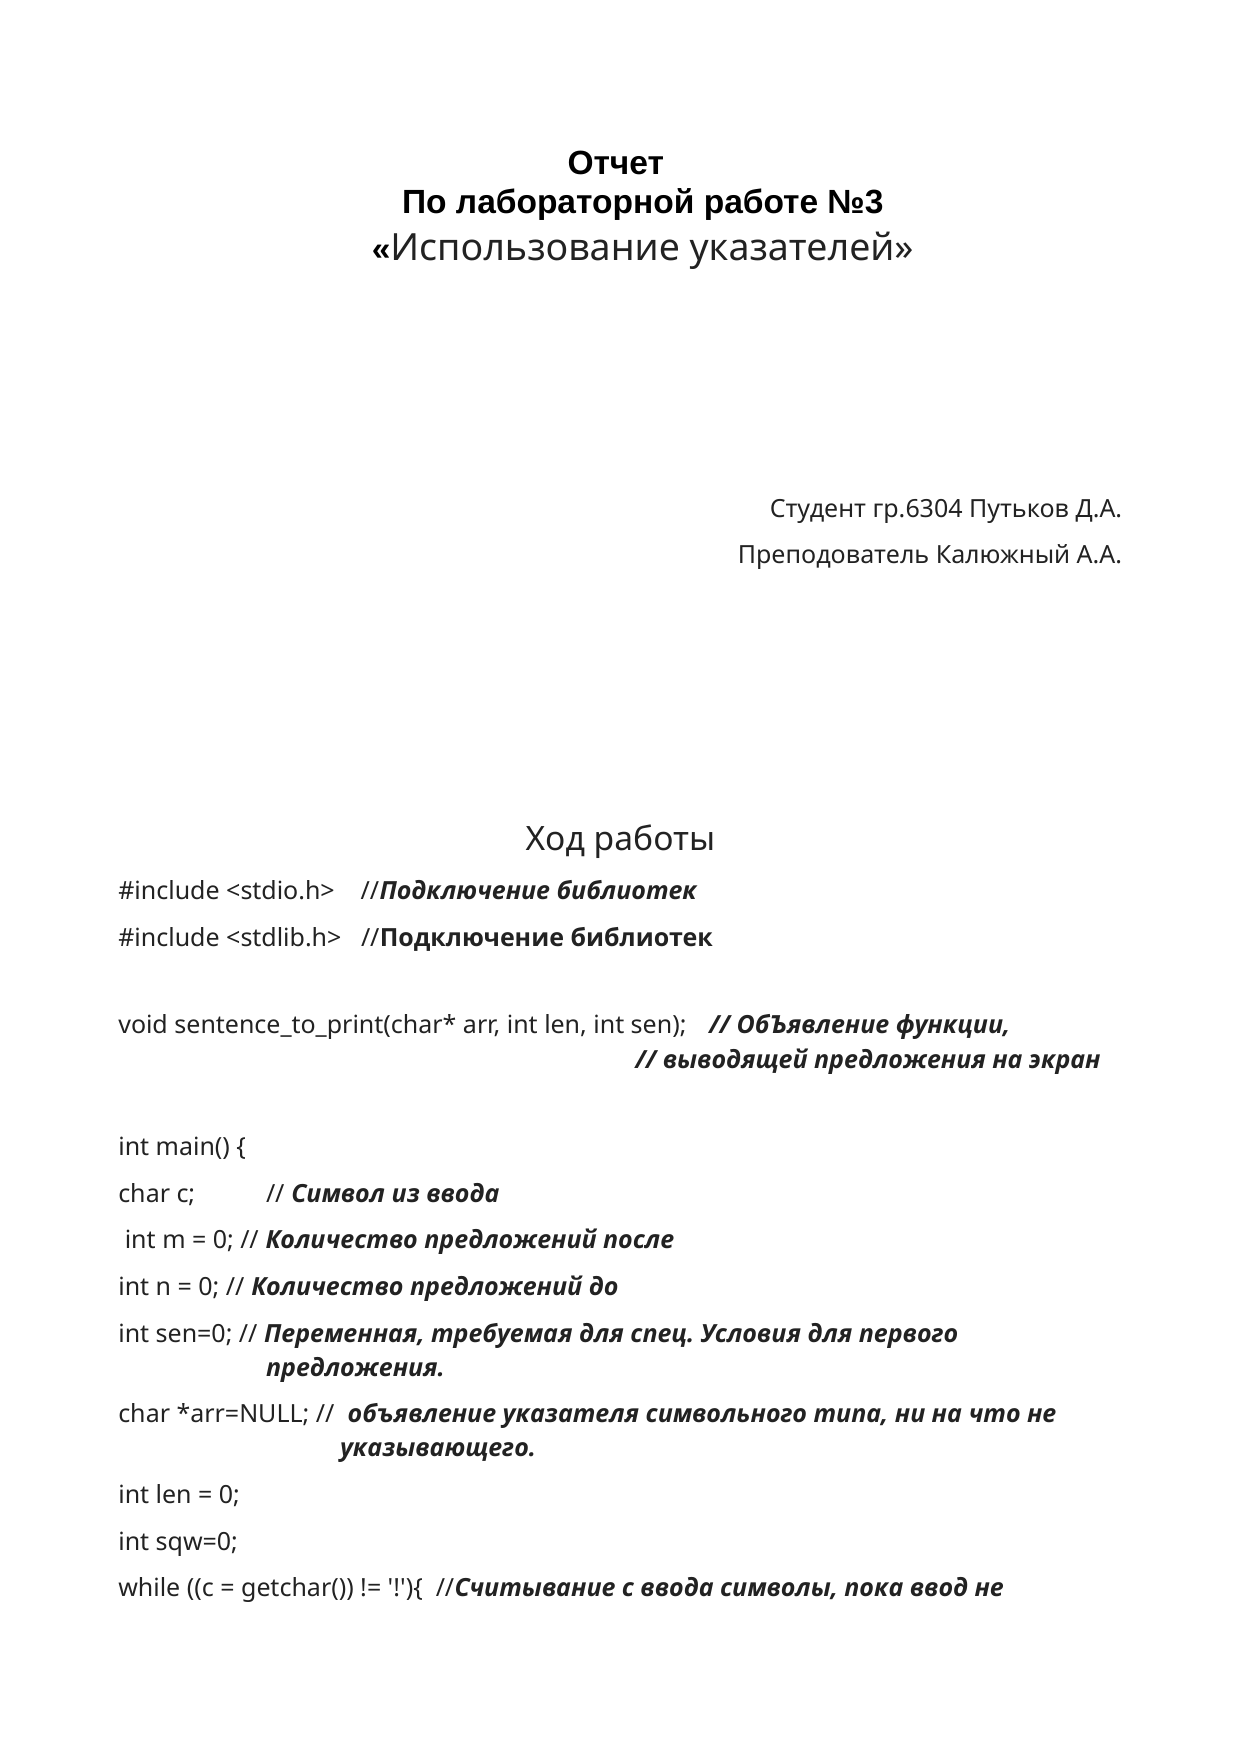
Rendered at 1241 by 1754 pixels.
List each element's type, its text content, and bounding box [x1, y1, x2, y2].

text int n = 0; // Количество предложений до [118, 1269, 1122, 1303]
text while ((c = getchar()) != '!'){ //Считывание с ввода символы, пока ввод не [118, 1570, 1122, 1604]
text int m = 0; // Количество предложений после [118, 1222, 1122, 1256]
text char c; // Символ из ввода [118, 1176, 1122, 1210]
text char *arr=NULL; // объявление указателя символьного типа, ни на что не указывающего. [118, 1396, 1122, 1464]
text int main() { [118, 1129, 1122, 1163]
text Студент гр.6304 Путьков Д.А. [118, 490, 1122, 524]
text int len = 0; [118, 1477, 1122, 1511]
text Преподователь Калюжный А.А. [118, 537, 1122, 571]
subtitle Отчет По лабораторной работе №3 «Использование указателей» [118, 143, 1122, 271]
text int sqw=0; [118, 1523, 1122, 1557]
text #include <stdlib.h> //Подключение библиотек [118, 919, 1122, 953]
text #include <stdio.h> //Подключение библиотек [118, 873, 1122, 907]
text void sentence_to_print(char* arr, int len, int sen); // ОбЪявление функции, // выводящей предложения на экран [118, 1007, 1122, 1075]
subtitle Ход работы [118, 814, 1122, 860]
text int sen=0; // Переменная, требуемая для спец. Условия для первого предложения. [118, 1315, 1122, 1383]
